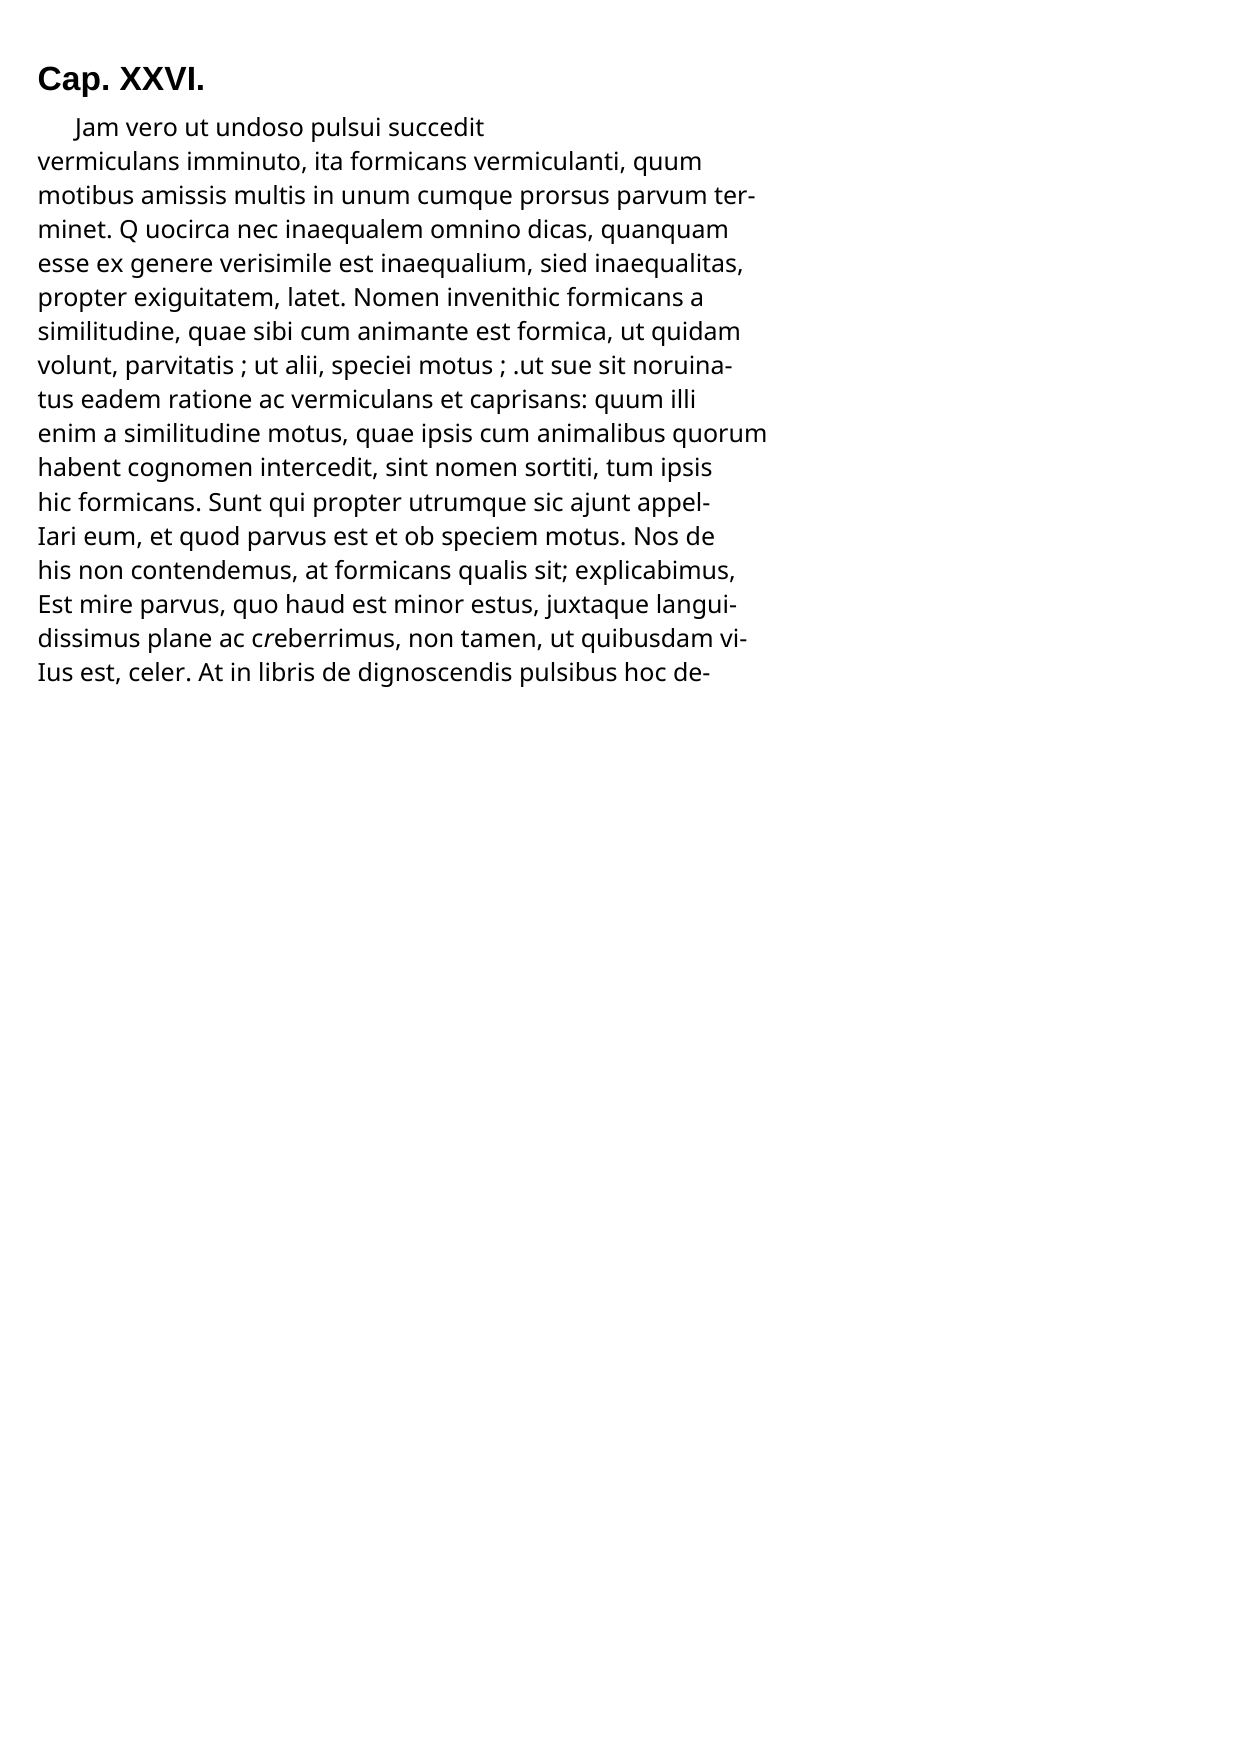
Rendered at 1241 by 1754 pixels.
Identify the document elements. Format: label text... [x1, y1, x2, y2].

subtitle Cap. XXVI. [37, 58, 1203, 97]
text Jam vero ut undoso pulsui succedit vermiculans imminuto, ita formicans vermiculanti, quum motibus amissis multis in unum cumque prorsus parvum ter- minet. Q uocirca nec inaequalem omnino dicas, quanquam esse ex genere verisimile est inaequalium, sied inaequalitas, propter exiguitatem, latet. Nomen invenithic formicans a similitudine, quae sibi cum animante est formica, ut quidam volunt, parvitatis ; ut alii, speciei motus ; .ut sue sit noruina- tus eadem ratione ac vermiculans et caprisans: quum illi enim a similitudine motus, quae ipsis cum animalibus quorum habent cognomen intercedit, sint nomen sortiti, tum ipsis hic formicans. Sunt qui propter utrumque sic ajunt appel- Iari eum, et quod parvus est et ob speciem motus. Nos de his non contendemus, at formicans qualis sit; explicabimus, Est mire parvus, quo haud est minor estus, juxtaque langui- dissimus plane ac creberrimus, non tamen, ut quibusdam vi- Ius est, celer. At in libris de dignoscendis pulsibus hoc de- [37, 109, 1203, 688]
